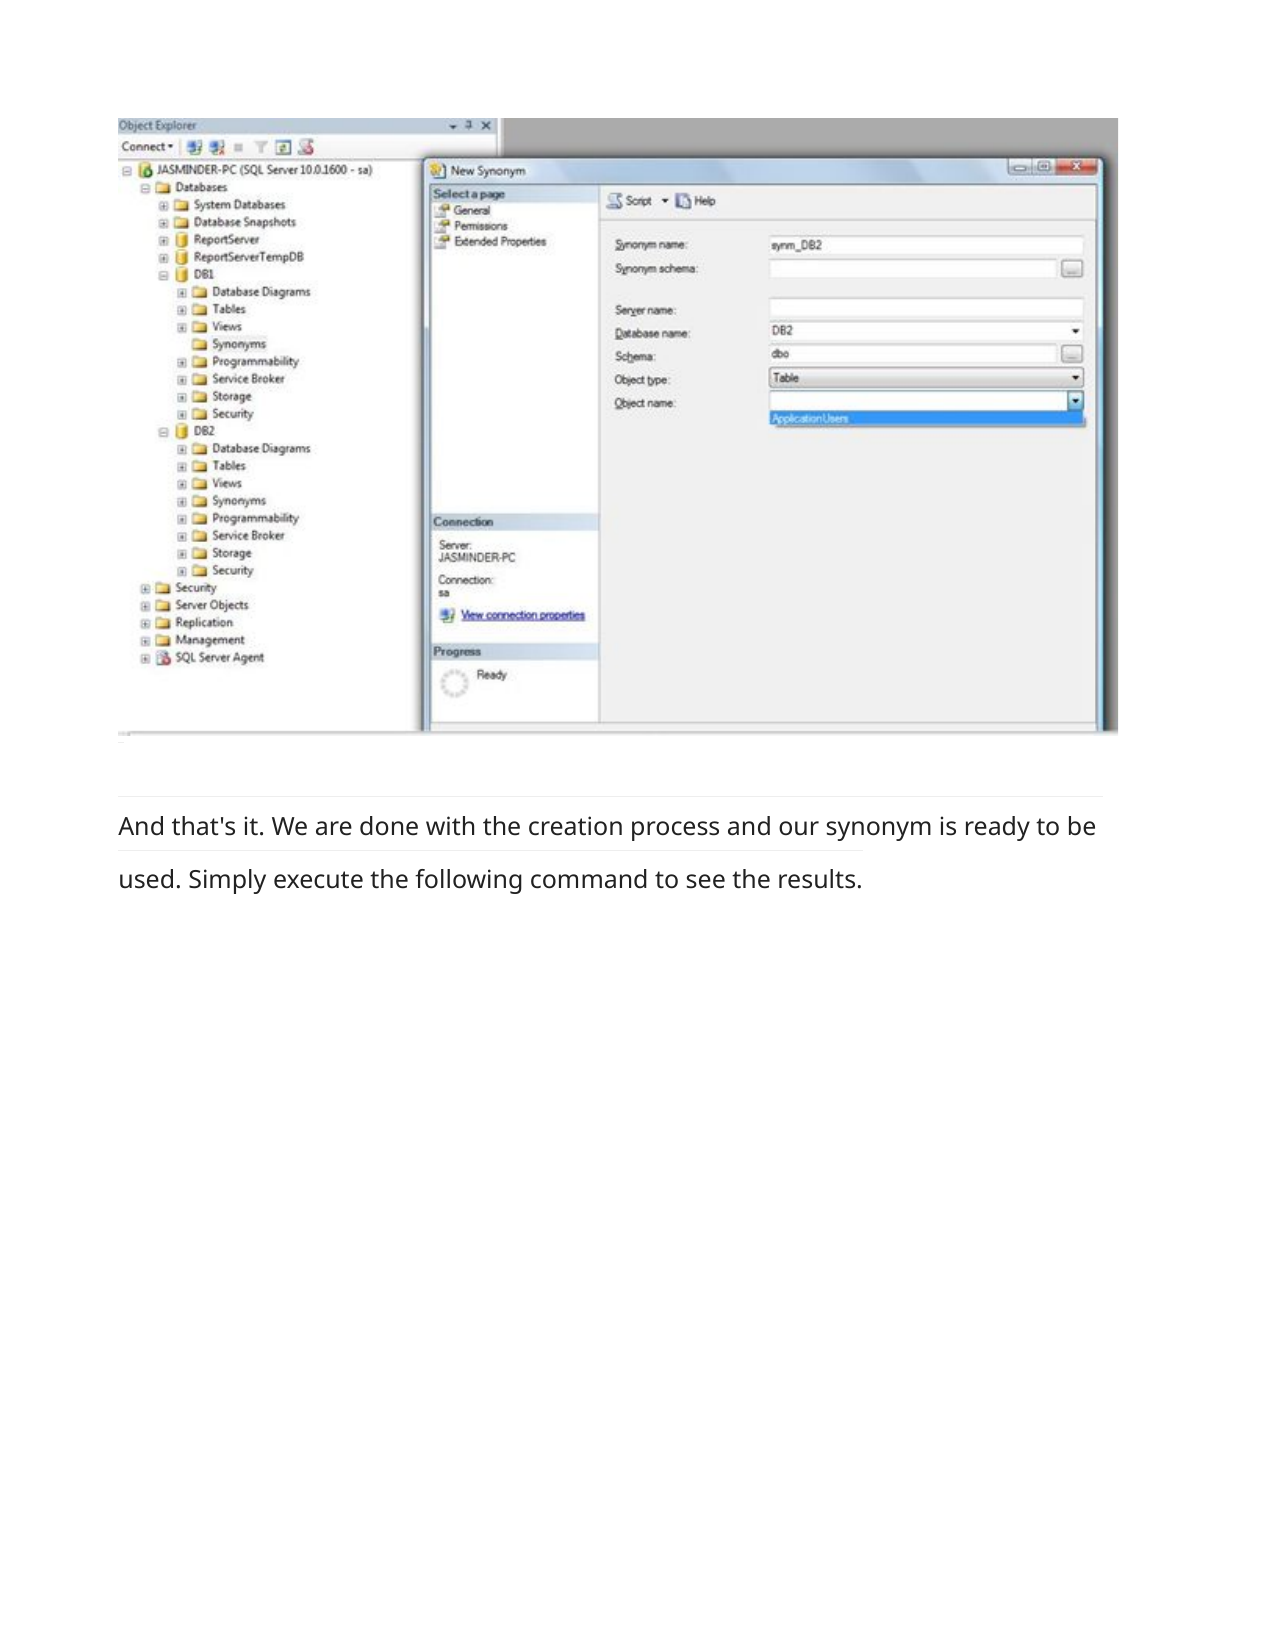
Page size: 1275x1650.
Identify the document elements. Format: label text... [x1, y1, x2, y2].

list And that's it. We are done with the creation process and our synonym is ready to be used. Simply execute the following command to see the results. [118, 118, 1157, 950]
picture [118, 118, 1119, 736]
